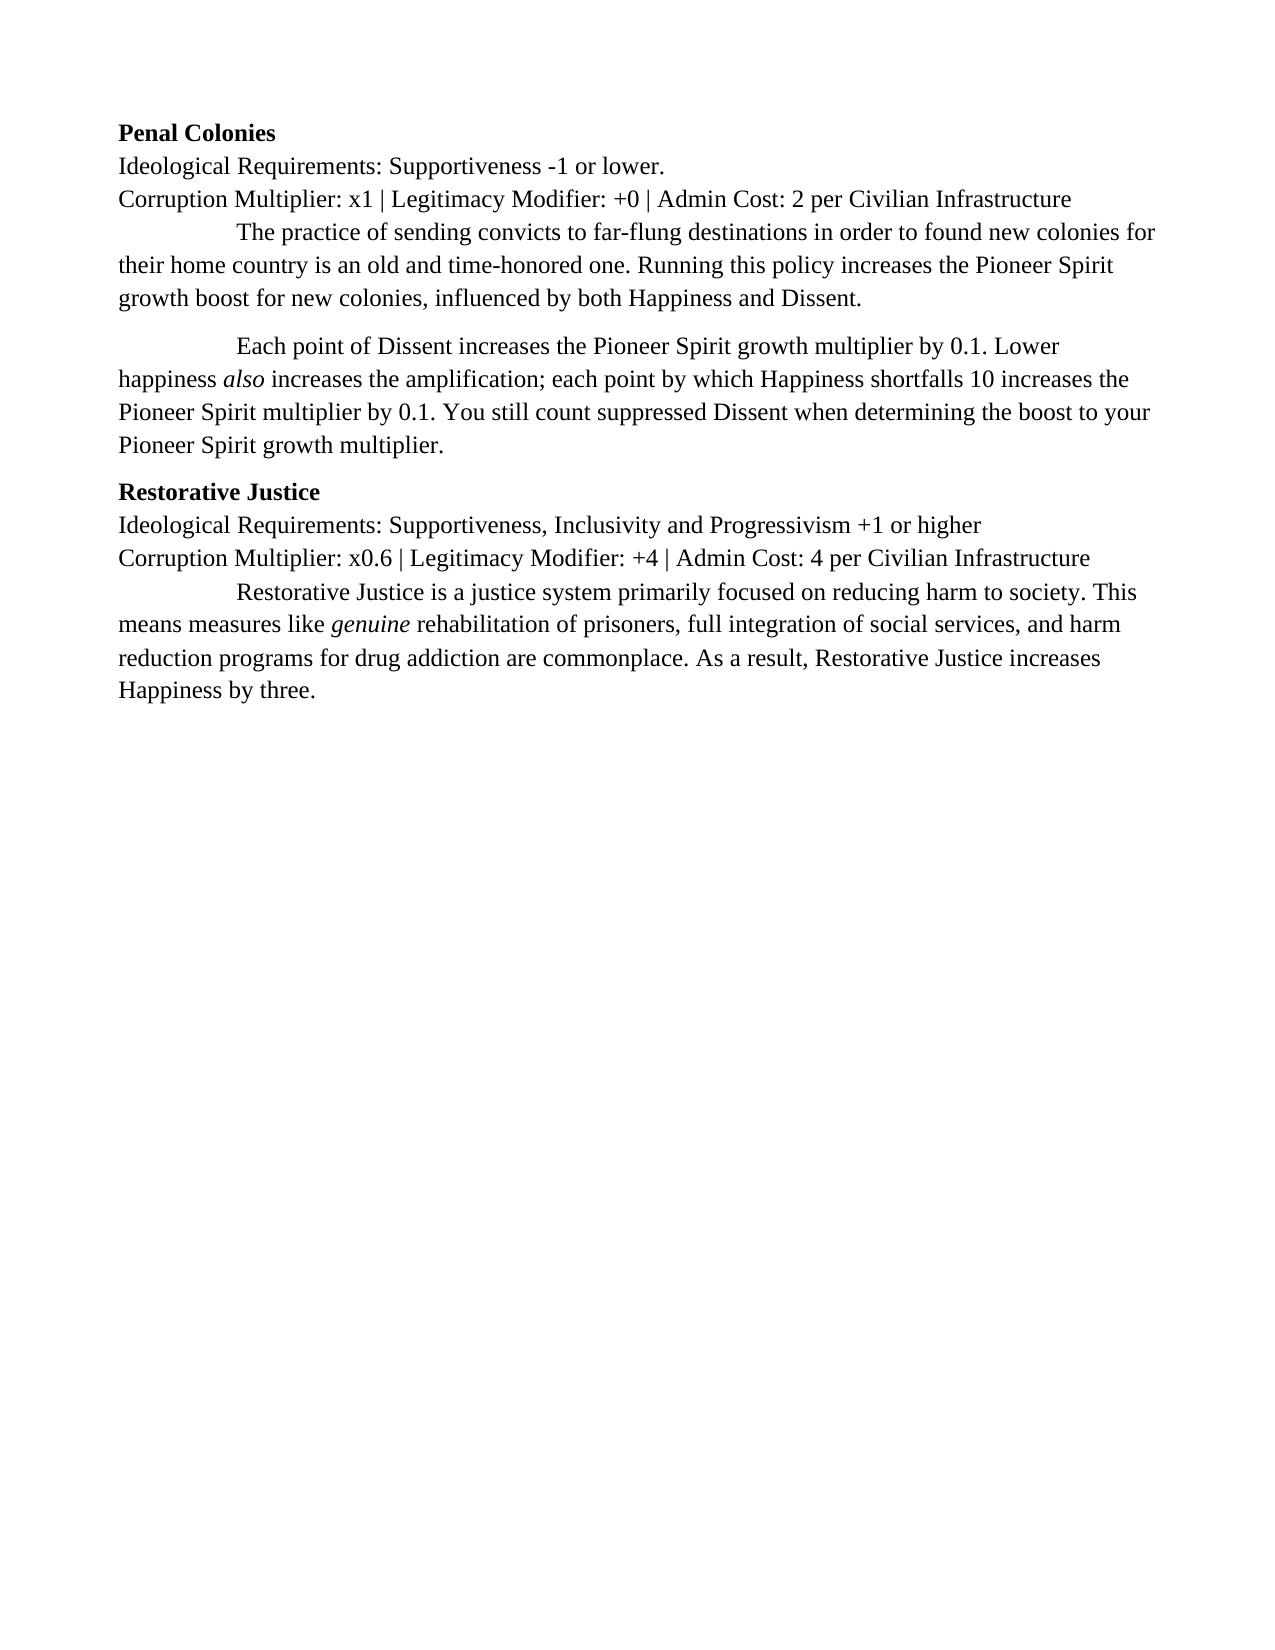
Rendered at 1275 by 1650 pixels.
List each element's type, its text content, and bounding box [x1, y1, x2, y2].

text Penal Colonies Ideological Requirements: Supportiveness -1 or lower. Corruption Multiplier: x1 | Legitimacy Modifier: +0 | Admin Cost: 2 per Civilian Infrastructure The practice of sending convicts to far-flung destinations in order to found new colonies for their home country is an old and time-honored one. Running this policy increases the Pioneer Spirit growth boost for new colonies, influenced by both Happiness and Dissent. [118, 118, 1157, 312]
text Restorative Justice Ideological Requirements: Supportiveness, Inclusivity and Progressivism +1 or higher Corruption Multiplier: x0.6 | Legitimacy Modifier: +4 | Admin Cost: 4 per Civilian Infrastructure Restorative Justice is a justice system primarily focused on reducing harm to society. This means measures like genuine rehabilitation of prisoners, full integration of social services, and harm reduction programs for drug addiction are commonplace. As a result, Restorative Justice increases Happiness by three. [118, 477, 1157, 704]
text Each point of Dissent increases the Pioneer Spirit growth multiplier by 0.1. Lower happiness also increases the amplification; each point by which Happiness shortfalls 10 increases the Pioneer Spirit multiplier by 0.1. You still count suppressed Dissent when determining the boost to your Pioneer Spirit growth multiplier. [118, 331, 1157, 459]
